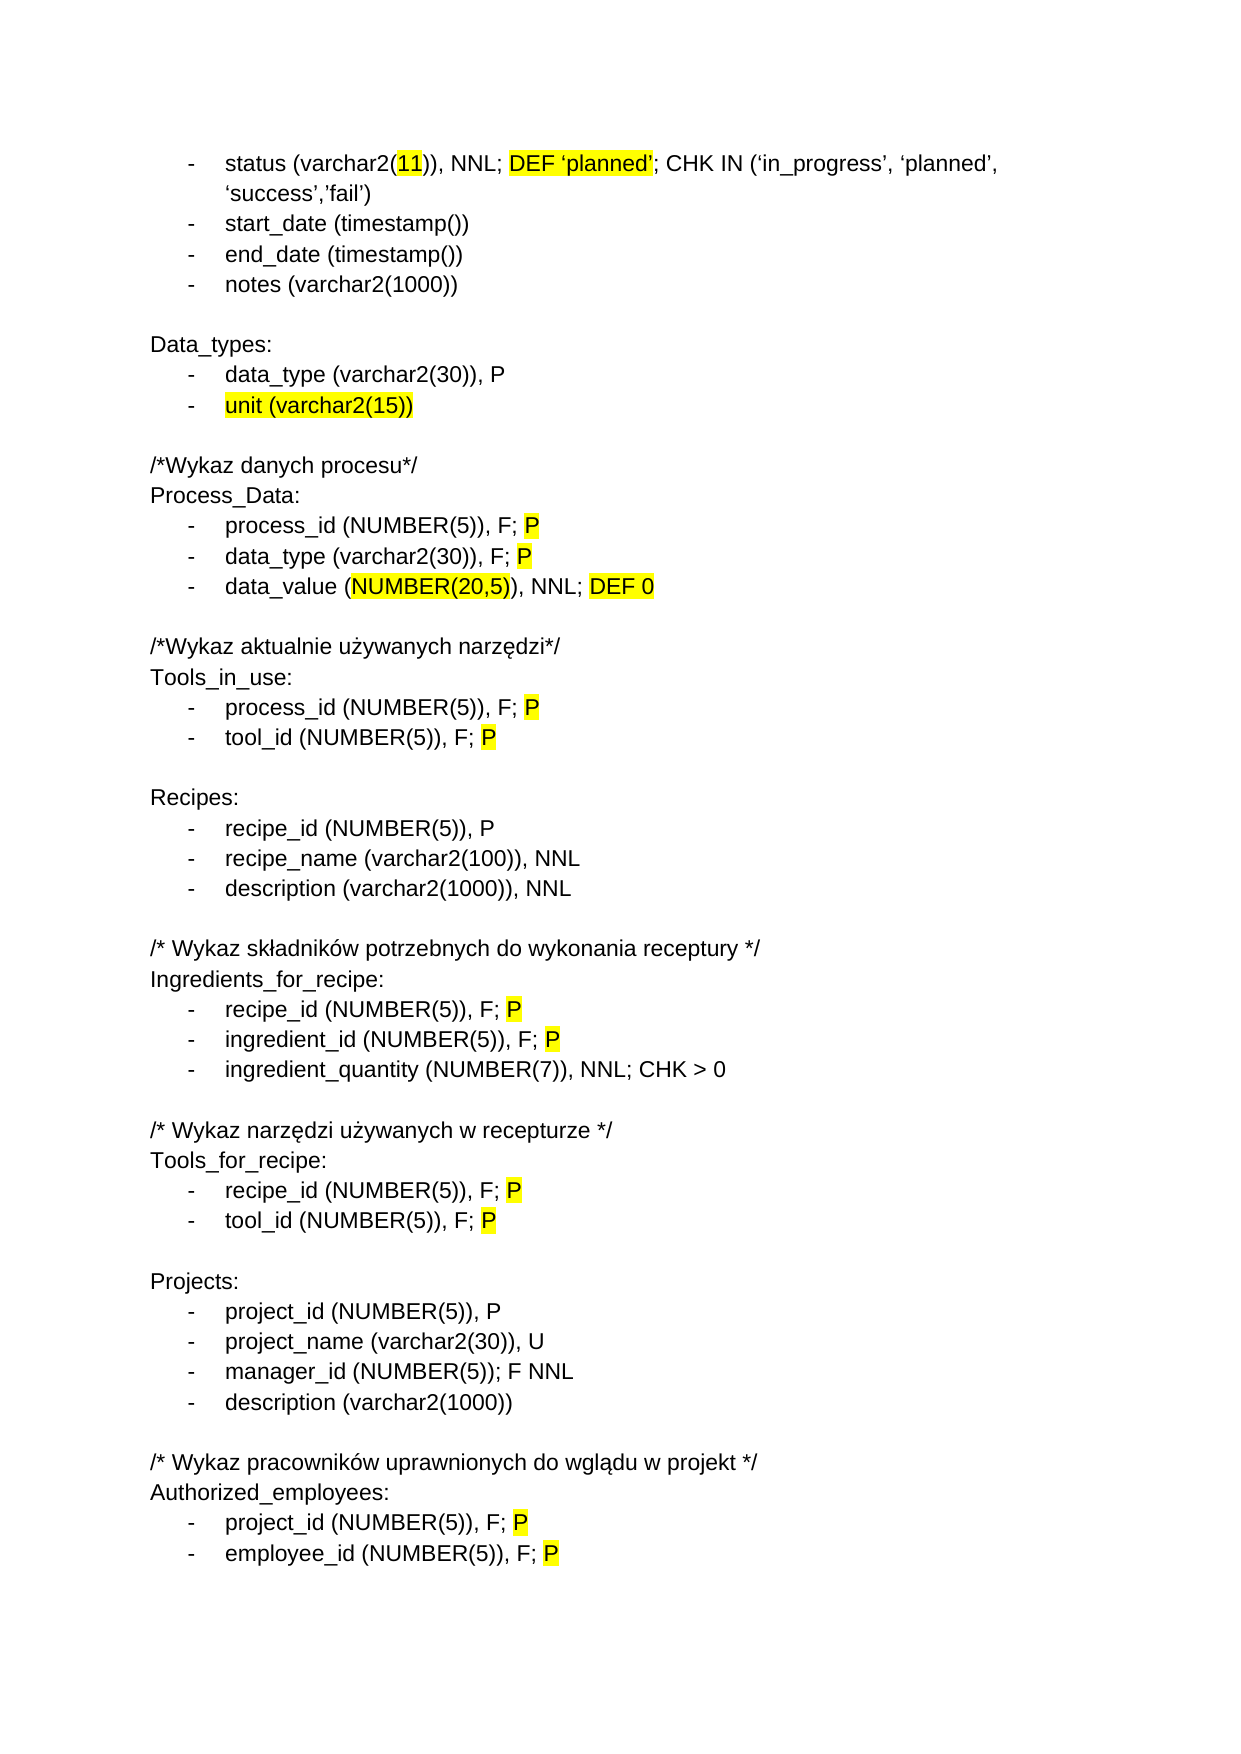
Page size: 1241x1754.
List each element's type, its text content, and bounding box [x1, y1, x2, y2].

list data_value (NUMBER(20,5)), NNL; DEF 0 [187, 573, 1090, 599]
text Projects: [150, 1268, 1090, 1294]
list data_type (varchar2(30)), P [187, 361, 1090, 388]
list end_date (timestamp()) [187, 241, 1090, 267]
list project_name (varchar2(30)), U [187, 1328, 1090, 1354]
list project_id (NUMBER(5)), P [187, 1298, 1090, 1324]
text Tools_for_recipe: [150, 1147, 1090, 1173]
text Data_types: [150, 331, 1090, 358]
list recipe_name (varchar2(100)), NNL [187, 845, 1090, 871]
list tool_id (NUMBER(5)), F; P [187, 724, 1090, 750]
list recipe_id (NUMBER(5)), F; P [187, 996, 1090, 1022]
list process_id (NUMBER(5)), F; P [187, 512, 1090, 539]
text /* Wykaz składników potrzebnych do wykonania receptury */ [150, 935, 1090, 962]
text /*Wykaz danych procesu*/ [150, 452, 1090, 478]
text /* Wykaz pracowników uprawnionych do wglądu w projekt */ [150, 1449, 1090, 1475]
list recipe_id (NUMBER(5)), P [187, 814, 1090, 841]
list employee_id (NUMBER(5)), F; P [187, 1539, 1090, 1566]
list start_date (timestamp()) [187, 210, 1090, 237]
list unit (varchar2(15)) [187, 392, 1090, 418]
list notes (varchar2(1000)) [187, 271, 1090, 297]
text Authorized_employees: [150, 1479, 1090, 1506]
list status (varchar2(11)), NNL; DEF ‘planned’; CHK IN (‘in_progress’, ‘planned’, ‘success’,’fail’) [187, 150, 1090, 207]
text /*Wykaz aktualnie używanych narzędzi*/ [150, 633, 1090, 660]
text Tools_in_use: [150, 663, 1090, 690]
text Ingredients_for_recipe: [150, 966, 1090, 992]
text Process_Data: [150, 482, 1090, 509]
list recipe_id (NUMBER(5)), F; P [187, 1177, 1090, 1203]
list tool_id (NUMBER(5)), F; P [187, 1207, 1090, 1234]
list manager_id (NUMBER(5)); F NNL [187, 1358, 1090, 1385]
list ingredient_quantity (NUMBER(7)), NNL; CHK > 0 [187, 1056, 1090, 1083]
text /* Wykaz narzędzi używanych w recepturze */ [150, 1117, 1090, 1143]
list data_type (varchar2(30)), F; P [187, 543, 1090, 569]
list ingredient_id (NUMBER(5)), F; P [187, 1026, 1090, 1052]
list project_id (NUMBER(5)), F; P [187, 1509, 1090, 1536]
list process_id (NUMBER(5)), F; P [187, 694, 1090, 720]
list description (varchar2(1000)) [187, 1388, 1090, 1415]
list description (varchar2(1000)), NNL [187, 875, 1090, 901]
text Recipes: [150, 784, 1090, 811]
